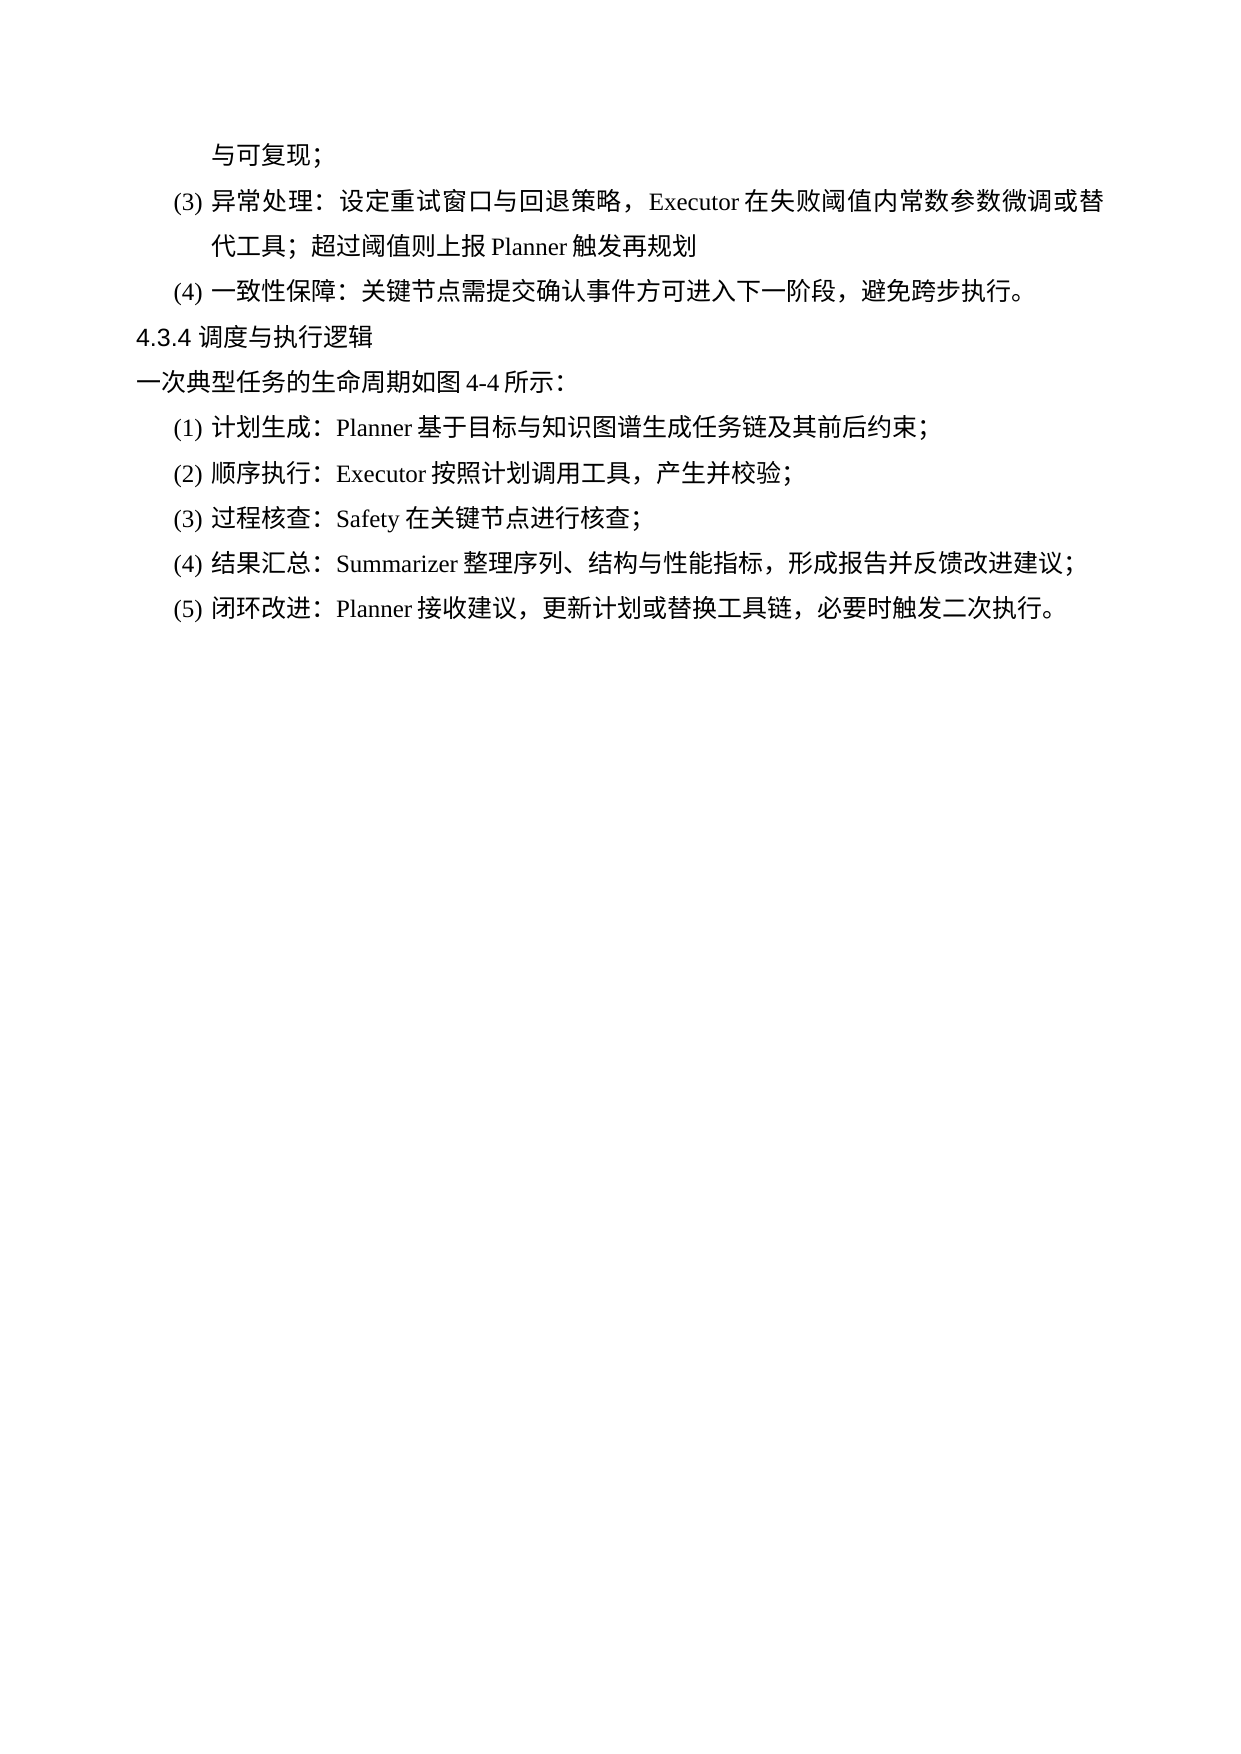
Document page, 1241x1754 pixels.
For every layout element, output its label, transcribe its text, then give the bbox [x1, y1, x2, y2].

list 计划生成：Planner基于目标与知识图谱生成任务链及其前后约束； [173, 408, 1104, 444]
list 结果汇总：Summarizer整理序列、结构与性能指标，形成报告并反馈改进建议； [173, 544, 1104, 580]
list 过程核查：Safety在关键节点进行核查； [173, 498, 1104, 534]
list 一致性保障：关键节点需提交确认事件方可进入下一阶段，避免跨步执行。 [173, 272, 1104, 308]
list 与可复现； [173, 136, 1104, 172]
list 闭环改进：Planner接收建议，更新计划或替换工具链，必要时触发二次执行。 [173, 589, 1104, 625]
list 顺序执行：Executor按照计划调用工具，产生并校验； [173, 453, 1104, 489]
subtitle 4.3.4 调度与执行逻辑 [136, 317, 1104, 353]
list 异常处理：设定重试窗口与回退策略，Executor在失败阈值内常数参数微调或替代工具；超过阈值则上报Planner触发再规划 [173, 181, 1104, 263]
text 一次典型任务的生命周期如图4-4所示： [136, 362, 1104, 399]
